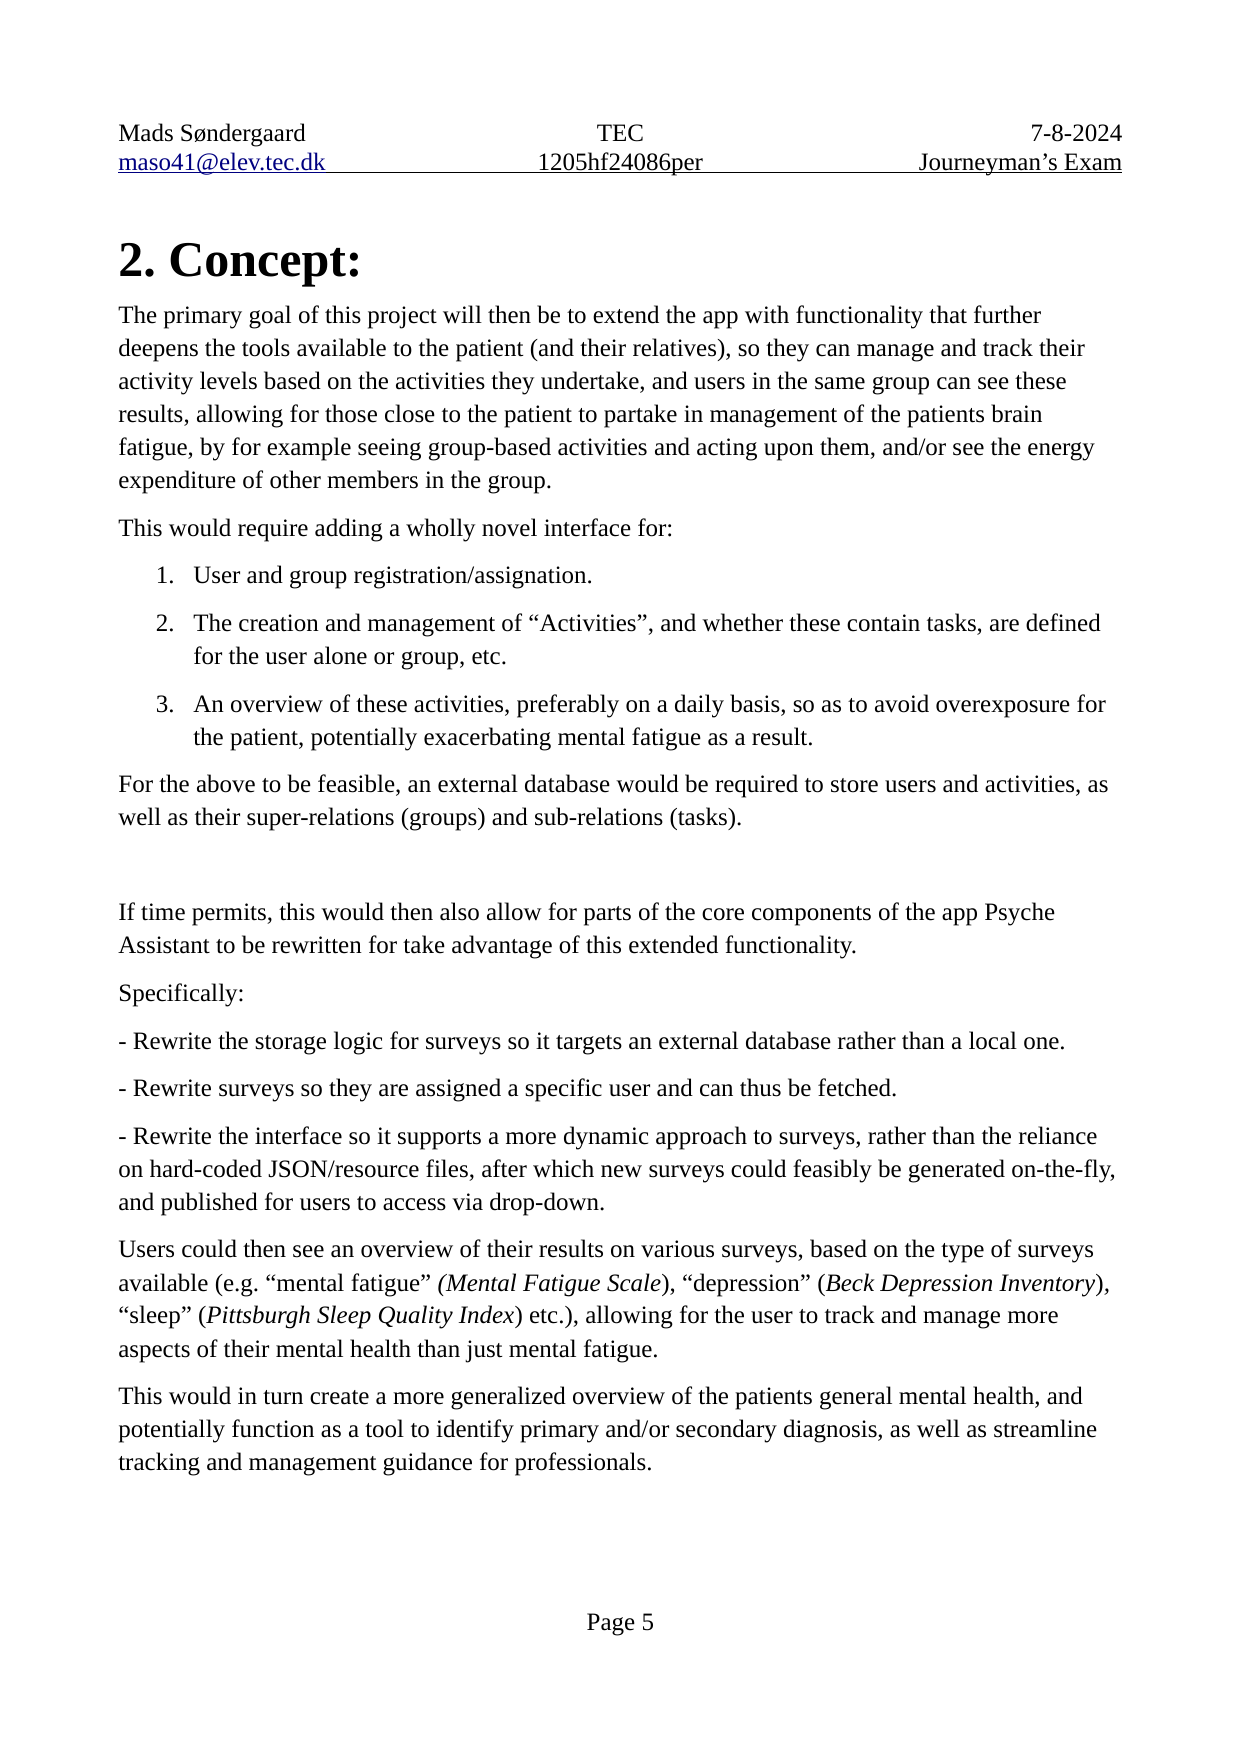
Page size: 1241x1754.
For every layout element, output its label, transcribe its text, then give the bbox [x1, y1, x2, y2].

text This would require adding a wholly novel interface for: [118, 513, 1122, 542]
text For the above to be feasible, an external database would be required to store users and activities, as well as their super-relations (groups) and sub-relations (tasks). [118, 769, 1122, 831]
text If time permits, this would then also allow for parts of the core components of the app Psyche Assistant to be rewritten for take advantage of this extended functionality. [118, 897, 1122, 959]
text - Rewrite the interface so it supports a more dynamic approach to surveys, rather than the reliance on hard-coded JSON/resource files, after which new surveys could feasibly be generated on-the-fly, and published for users to access via drop-down. [118, 1121, 1122, 1216]
text - Rewrite surveys so they are assigned a specific user and can thus be fetched. [118, 1073, 1122, 1102]
subtitle 2. Concept: [118, 230, 1122, 288]
text Specifically: [118, 978, 1122, 1007]
list User and group registration/assignation. [156, 560, 1122, 589]
text The primary goal of this project will then be to extend the app with functionality that further deepens the tools available to the patient (and their relatives), so they can manage and track their activity levels based on the activities they undertake, and users in the same group can see these results, allowing for those close to the patient to partake in management of the patients brain fatigue, by for example seeing group-based activities and acting upon them, and/or see the energy expenditure of other members in the group. [118, 300, 1122, 494]
list An overview of these activities, preferably on a daily basis, so as to avoid overexposure for the patient, potentially exacerbating mental fatigue as a result. [156, 689, 1122, 750]
text This would in turn create a more generalized overview of the patients general mental health, and potentially function as a tool to identify primary and/or secondary diagnosis, as well as streamline tracking and management guidance for professionals. [118, 1381, 1122, 1476]
text - Rewrite the storage logic for surveys so it targets an external database rather than a local one. [118, 1026, 1122, 1054]
list The creation and management of “Activities”, and whether these contain tasks, are defined for the user alone or group, etc. [156, 608, 1122, 670]
text Users could then see an overview of their results on various surveys, based on the type of surveys available (e.g. “mental fatigue” (Mental Fatigue Scale), “depression” (Beck Depression Inventory), “sleep” (Pittsburgh Sleep Quality Index) etc.), allowing for the user to track and manage more aspects of their mental health than just mental fatigue. [118, 1234, 1122, 1362]
